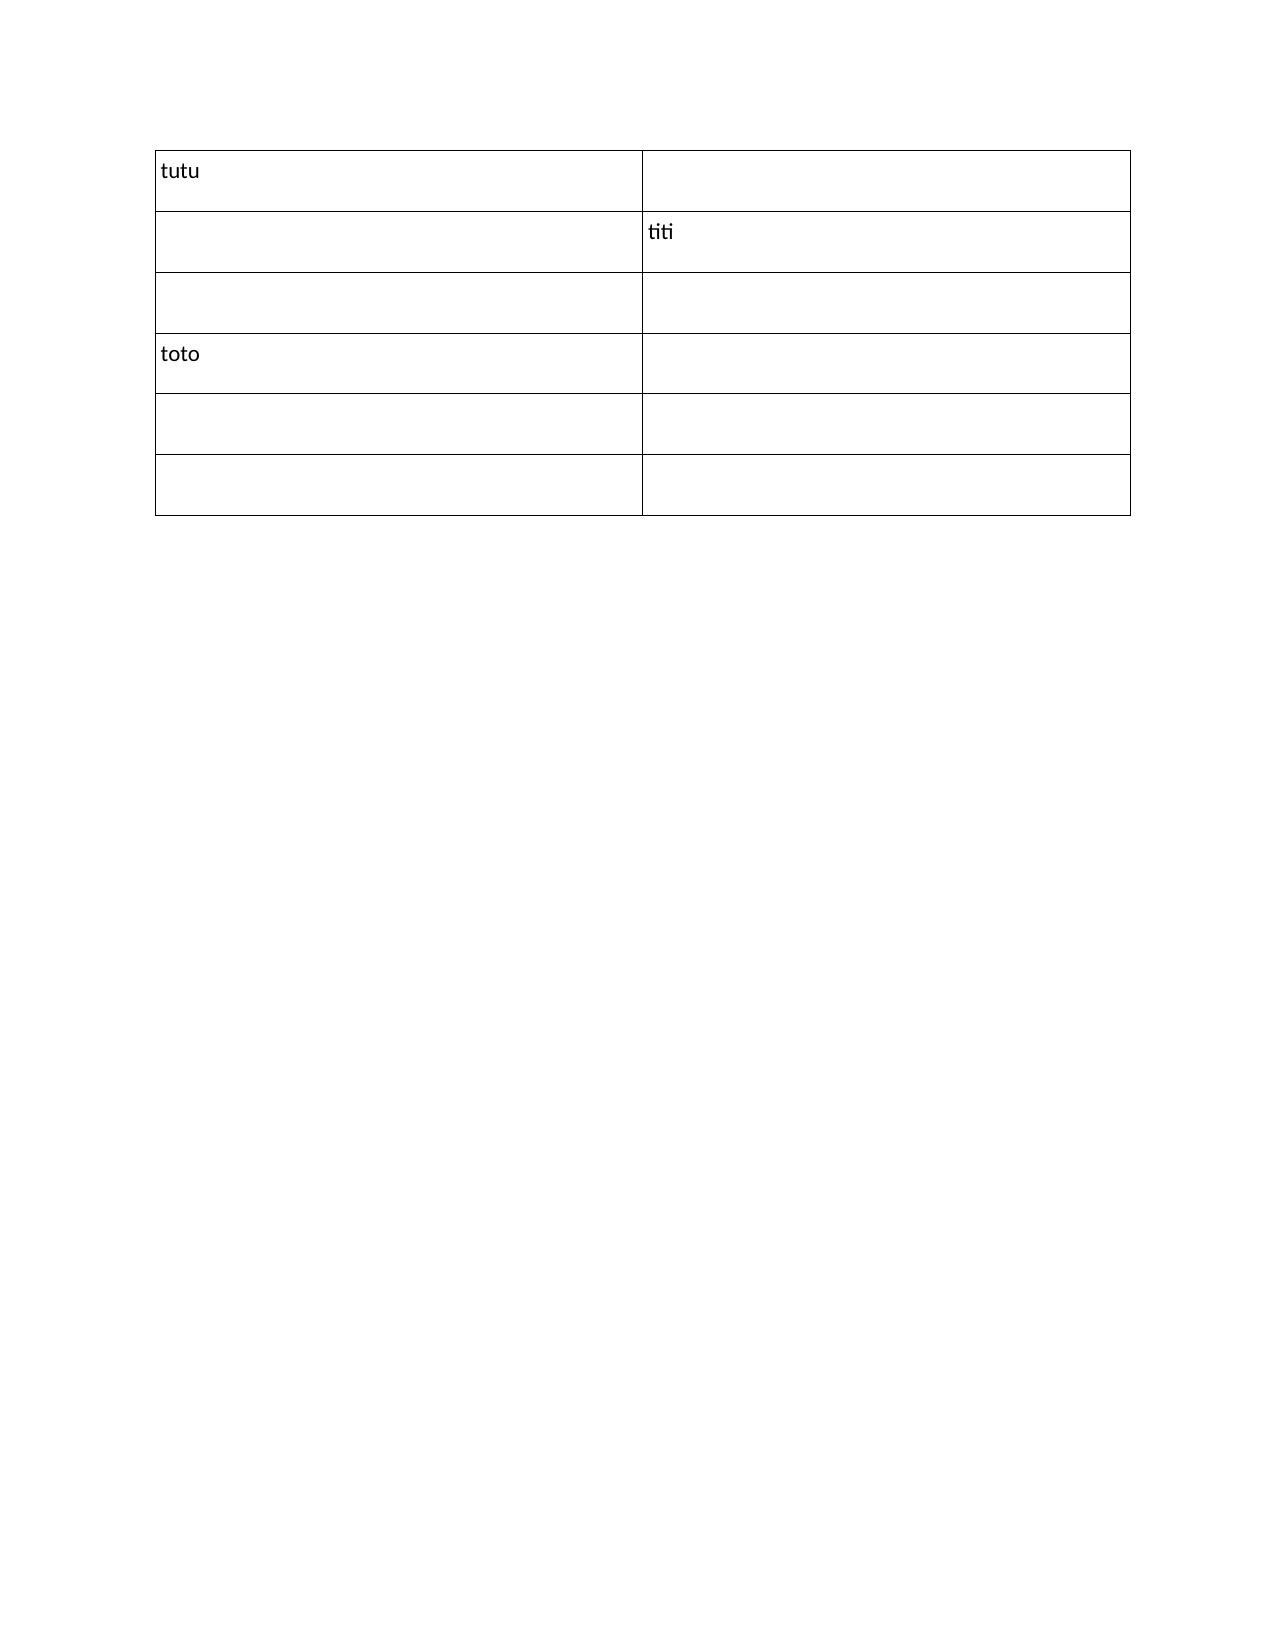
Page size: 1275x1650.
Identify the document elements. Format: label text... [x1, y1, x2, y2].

table_cell [643, 273, 1130, 332]
table_cell toto [156, 334, 642, 393]
table_cell [156, 394, 642, 454]
table_cell titi [643, 212, 1130, 272]
table_cell [156, 455, 642, 515]
table_cell [643, 334, 1130, 393]
table_header [643, 151, 1130, 211]
table_cell [156, 212, 642, 272]
table_cell [643, 394, 1130, 454]
table_cell [643, 455, 1130, 515]
table_header tutu [156, 151, 642, 211]
table_cell [156, 273, 642, 332]
